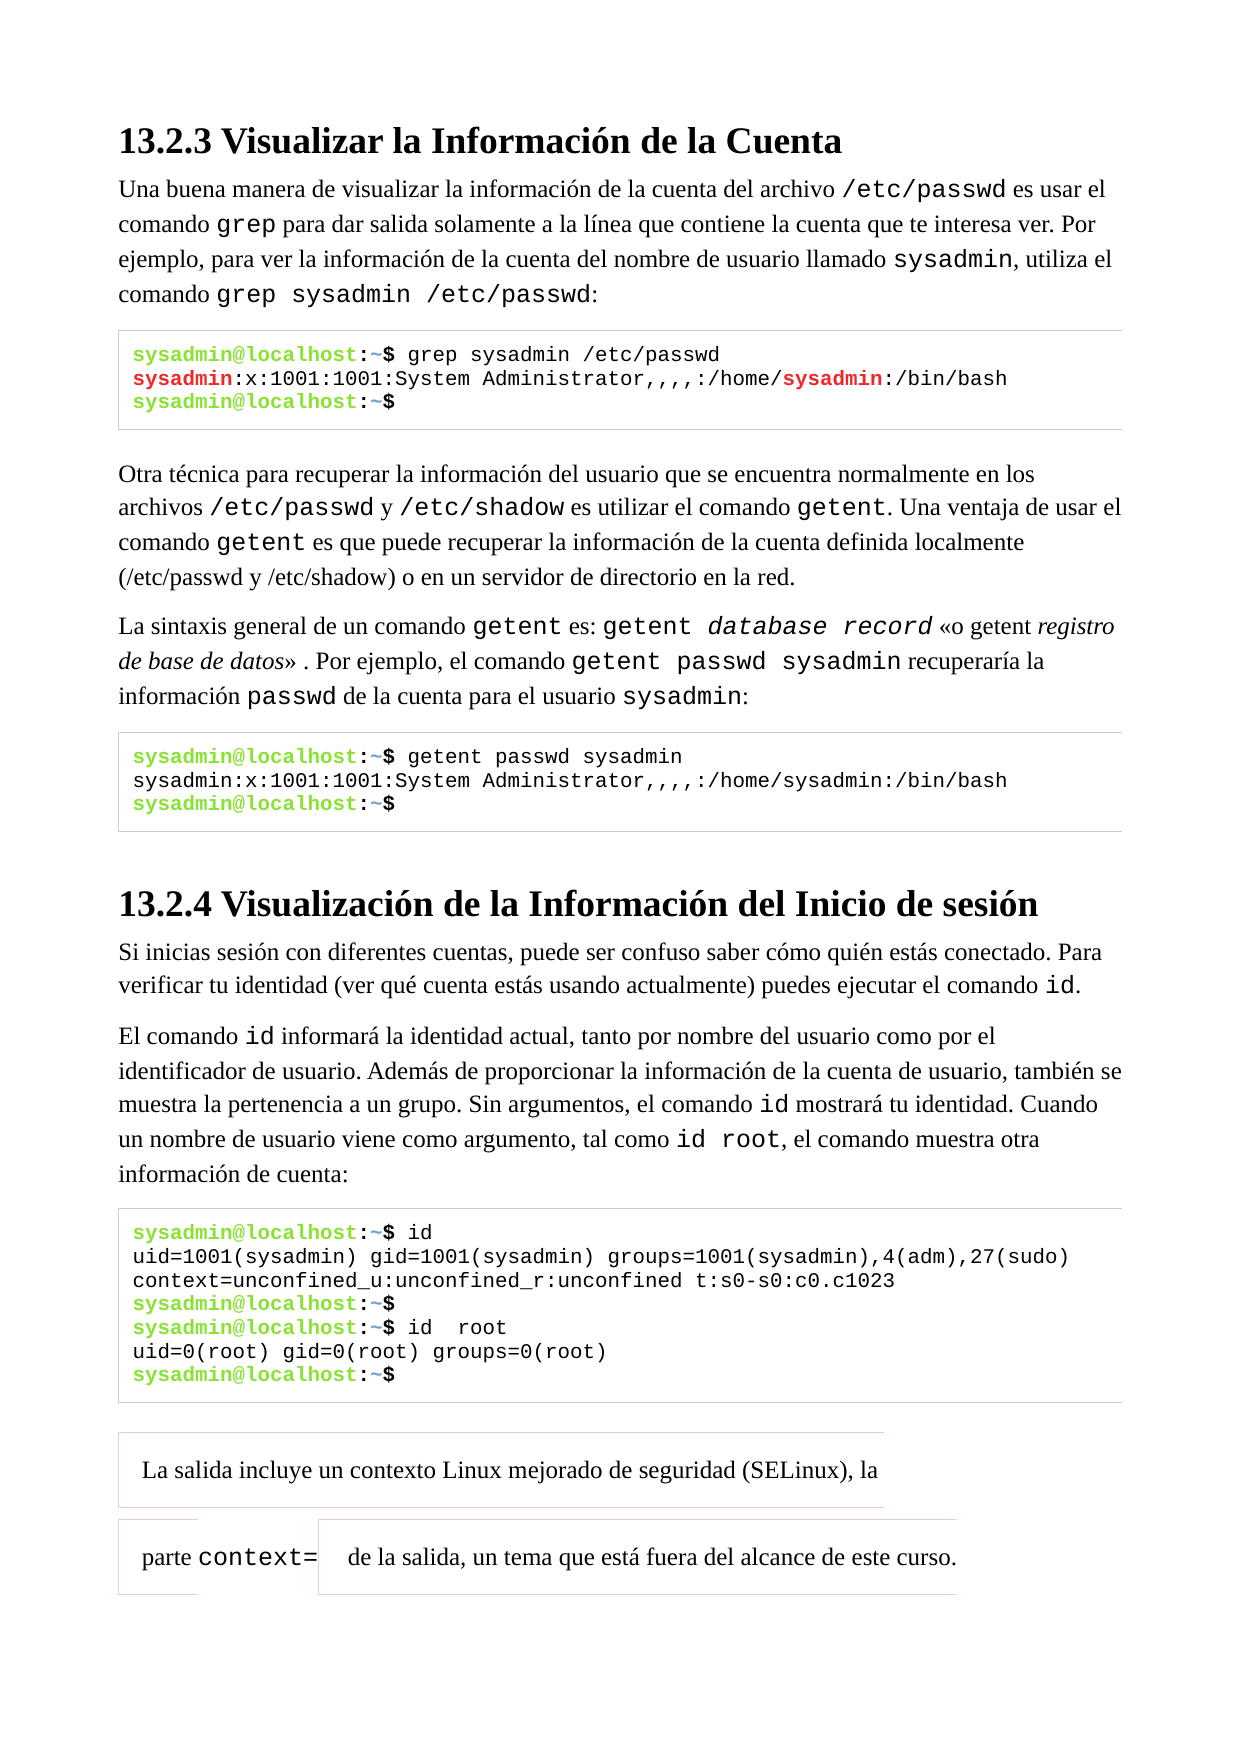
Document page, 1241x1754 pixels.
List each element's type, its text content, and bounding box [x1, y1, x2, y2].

text sysadmin:x:1001:1001:System Administrator,,,,:/home/sysadmin:/bin/bash [119, 756, 1122, 779]
text sysadmin@localhost:~$ [119, 1350, 1122, 1402]
text sysadmin@localhost:~$ grep sysadmin /etc/passwd [119, 331, 1122, 354]
text El comando id informará la identidad actual, tanto por nombre del usuario como por el identificador de usuario. Además de proporcionar la información de la cuenta de usuario, también se muestra la pertenencia a un grupo. Sin argumentos, el comando id mostrará tu identidad. Cuando un nombre de usuario viene como argumento, tal como id root, el comando muestra otra información de cuenta: [118, 1021, 1122, 1188]
text La sintaxis general de un comando getent es: getent database record «o getent registro de base de datos» . Por ejemplo, el comando getent passwd sysadmin recuperaría la información passwd de la cuenta para el usuario sysadmin: [118, 611, 1122, 712]
text Una buena manera de visualizar la información de la cuenta del archivo /etc/passwd es usar el comando grep para dar salida solamente a la línea que contiene la cuenta que te interesa ver. Por ejemplo, para ver la información de la cuenta del nombre de usuario llamado sysadmin, utiliza el comando grep sysadmin /etc/passwd: [118, 174, 1122, 310]
text uid=1001(sysadmin) gid=1001(sysadmin) groups=1001(sysadmin),4(adm),27(sudo) context=unconfined_u:unconfined_r:unconfined t:s0-s0:c0.c1023 [119, 1232, 1122, 1279]
text sysadmin@localhost:~$ [119, 1279, 1122, 1303]
text uid=0(root) gid=0(root) groups=0(root) [119, 1326, 1122, 1350]
text sysadmin@localhost:~$ id [119, 1209, 1122, 1232]
text sysadmin:x:1001:1001:System Administrator,,,,:/home/sysadmin:/bin/bash [119, 354, 1122, 377]
subtitle 13.2.3 Visualizar la Información de la Cuenta [118, 118, 1122, 161]
subtitle 13.2.4 Visualización de la Información del Inicio de sesión [118, 882, 1122, 925]
text sysadmin@localhost:~$ getent passwd sysadmin [119, 733, 1122, 756]
text Otra técnica para recuperar la información del usuario que se encuentra normalmente en los archivos /etc/passwd y /etc/shadow es utilizar el comando getent. Una ventaja de usar el comando getent es que puede recuperar la información de la cuenta definida localmente (/etc/passwd y /etc/shadow) o en un servidor de directorio en la red. [118, 459, 1122, 591]
text La salida incluye un contexto Linux mejorado de seguridad (SELinux), la parte context= de la salida, un tema que está fuera del alcance de este curso. [118, 1432, 1122, 1594]
text sysadmin@localhost:~$ [119, 779, 1122, 831]
text sysadmin@localhost:~$ id root [119, 1303, 1122, 1326]
text Si inicias sesión con diferentes cuentas, puede ser confuso saber cómo quién estás conectado. Para verificar tu identidad (ver qué cuenta estás usando actualmente) puedes ejecutar el comando id. [118, 937, 1122, 1001]
text sysadmin@localhost:~$ [119, 377, 1122, 429]
